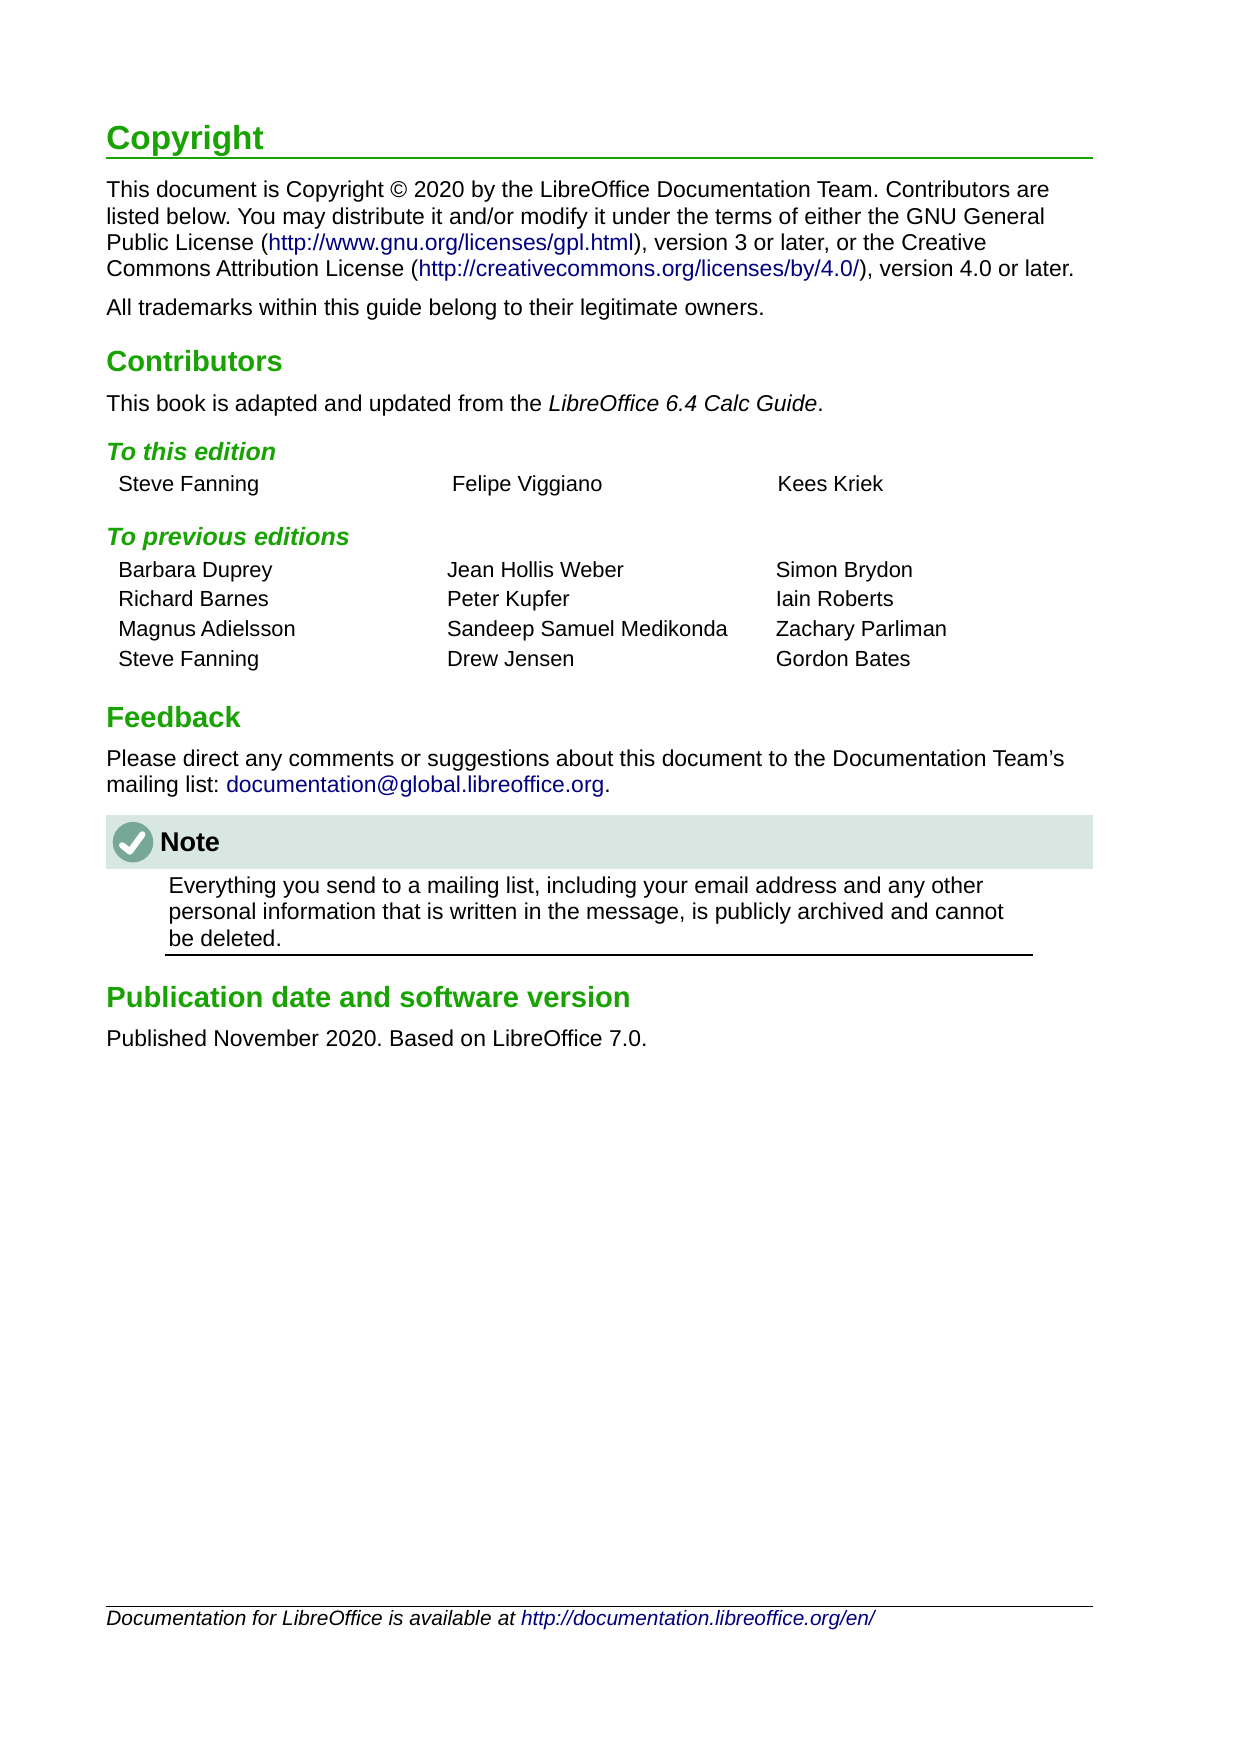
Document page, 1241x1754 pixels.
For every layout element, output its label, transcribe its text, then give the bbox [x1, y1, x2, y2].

table_header Felipe Viggiano [440, 471, 766, 501]
text Please direct any comments or suggestions about this document to the Documentation Team’s mailing list: documentation@global.libreoffice.org. [106, 745, 1093, 798]
table_cell Drew Jensen [435, 646, 764, 676]
table_cell Zachary Parliman [764, 616, 1093, 646]
text Published November 2020. Based on LibreOffice 7.0. [106, 1025, 1093, 1051]
table_cell Magnus Adielsson [106, 616, 435, 646]
text This document is Copyright © 2020 by the LibreOffice Documentation Team. Contributors are listed below. You may distribute it and/or modify it under the terms of either the GNU General Public License (http://www.gnu.org/licenses/gpl.html), version 3 or later, or the Creative Commons Attribution License (http://creativecommons.org/licenses/by/4.0/), version 4.0 or later. [106, 176, 1093, 282]
text This book is adapted and updated from the LibreOffice 6.4 Calc Guide. [106, 389, 1093, 416]
table_header Simon Brydon [764, 556, 1093, 586]
subtitle To previous editions [106, 522, 1093, 551]
subtitle To this edition [106, 437, 1093, 465]
table_header Kees Kriek [766, 471, 1093, 501]
subtitle Feedback [106, 700, 1093, 733]
table_cell Peter Kupfer [435, 586, 764, 616]
subtitle Note [106, 815, 1093, 869]
table_cell Richard Barnes [106, 586, 435, 616]
table_cell Gordon Bates [764, 646, 1093, 676]
text Everything you send to a mailing list, including your email address and any other personal information that is written in the message, is publicly archived and cannot be deleted. [165, 869, 1033, 954]
table_header Jean Hollis Weber [435, 556, 764, 586]
subtitle Contributors [106, 344, 1093, 378]
subtitle Copyright [106, 118, 1093, 157]
table_cell Iain Roberts [764, 586, 1093, 616]
table_cell Sandeep Samuel Medikonda [435, 616, 764, 646]
table_header Steve Fanning [106, 471, 440, 501]
table_header Barbara Duprey [106, 556, 435, 586]
text All trademarks within this guide belong to their legitimate owners. [106, 294, 1093, 321]
table_cell Steve Fanning [106, 646, 435, 676]
subtitle Publication date and software version [106, 980, 1093, 1013]
